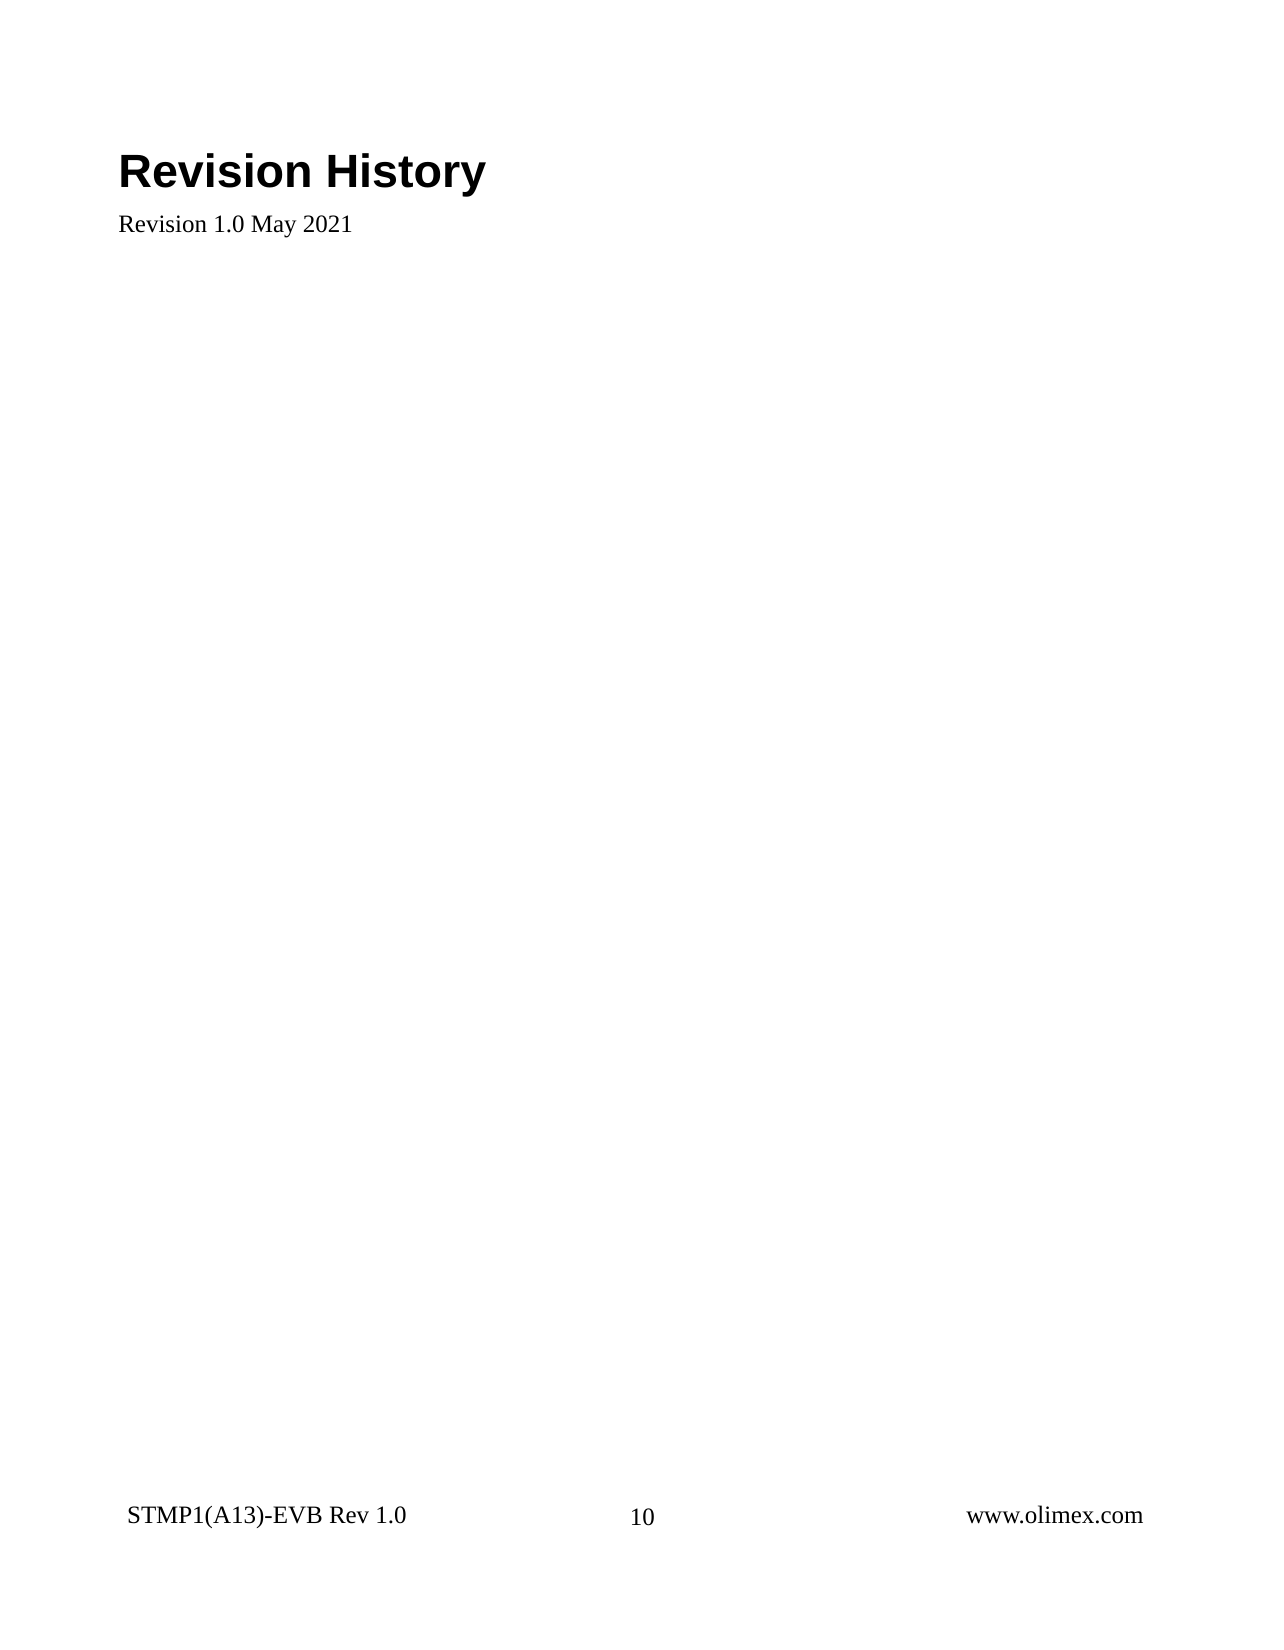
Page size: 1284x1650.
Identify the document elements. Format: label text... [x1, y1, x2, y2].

subtitle Revision History [118, 143, 1166, 197]
text Revision 1.0 May 2021 [118, 209, 1166, 238]
